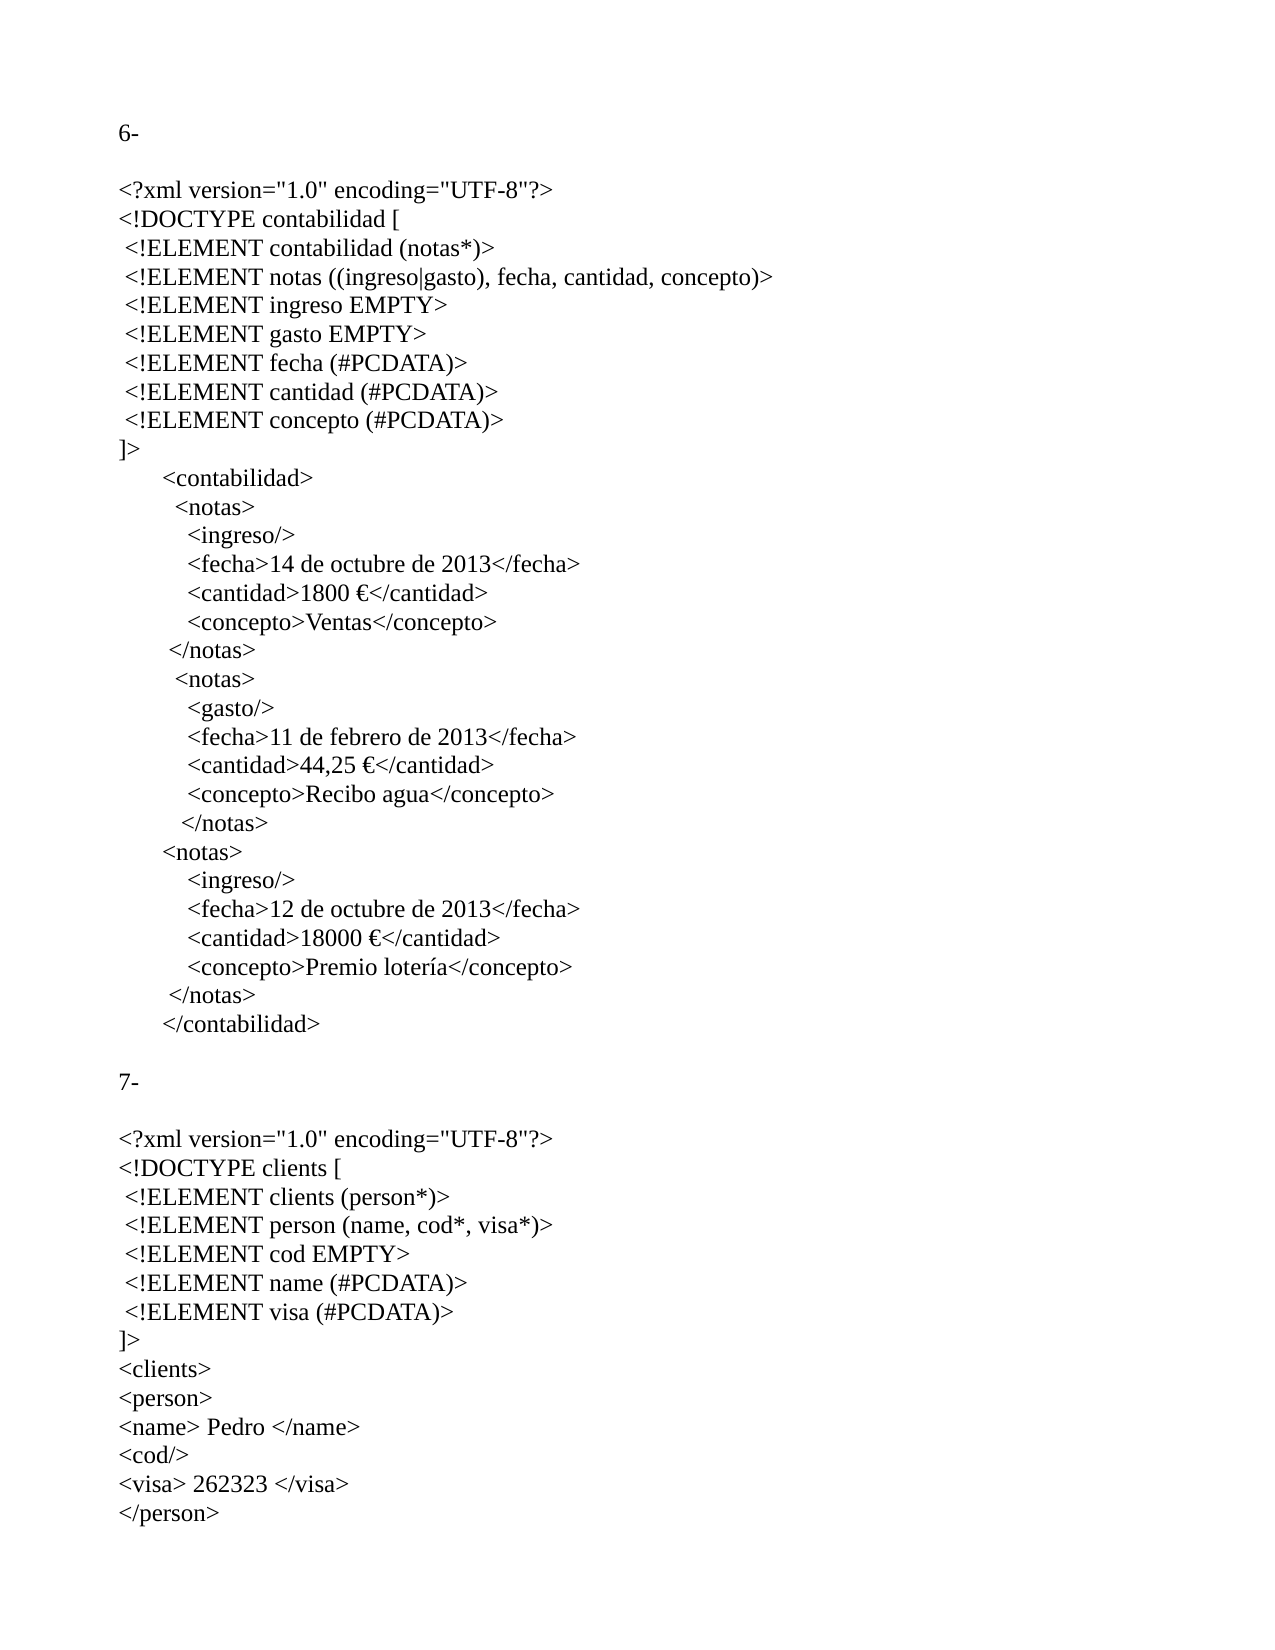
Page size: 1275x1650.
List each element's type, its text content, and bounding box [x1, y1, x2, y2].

text <!ELEMENT visa (#PCDATA)> [118, 1297, 1157, 1326]
text ]> [118, 434, 1157, 463]
text <!ELEMENT notas ((ingreso|gasto), fecha, cantidad, concepto)> [118, 262, 1157, 291]
text <person> [118, 1383, 1157, 1412]
text <fecha>12 de octubre de 2013</fecha> [118, 894, 1157, 923]
text <cantidad>18000 €</cantidad> [118, 923, 1157, 952]
text <!ELEMENT ingreso EMPTY> [118, 291, 1157, 319]
text <visa> 262323 </visa> [118, 1469, 1157, 1498]
text <cantidad>44,25 €</cantidad> [118, 751, 1157, 779]
text <cantidad>1800 €</cantidad> [118, 578, 1157, 607]
text </contabilidad> [118, 1009, 1157, 1038]
text <concepto>Ventas</concepto> [118, 607, 1157, 636]
text <clients> [118, 1354, 1157, 1383]
text <fecha>11 de febrero de 2013</fecha> [118, 722, 1157, 751]
text <notas> [118, 664, 1157, 693]
text ]> [118, 1326, 1157, 1354]
text <!ELEMENT concepto (#PCDATA)> [118, 406, 1157, 434]
text </notas> [118, 636, 1157, 664]
text <notas> [118, 837, 1157, 866]
text </notas> [118, 808, 1157, 837]
text <!ELEMENT fecha (#PCDATA)> [118, 348, 1157, 377]
text <!DOCTYPE contabilidad [ [118, 204, 1157, 233]
text <notas> [118, 492, 1157, 521]
text <gasto/> [118, 693, 1157, 722]
text <?xml version="1.0" encoding="UTF-8"?> [118, 1124, 1157, 1153]
text <!ELEMENT gasto EMPTY> [118, 319, 1157, 348]
text <!ELEMENT clients (person*)> [118, 1182, 1157, 1211]
text <cod/> [118, 1441, 1157, 1469]
text <concepto>Premio lotería</concepto> [118, 952, 1157, 981]
text 6- [118, 118, 1157, 147]
text <!ELEMENT contabilidad (notas*)> [118, 233, 1157, 262]
text <ingreso/> [118, 521, 1157, 549]
text 7- [118, 1067, 1157, 1096]
text <?xml version="1.0" encoding="UTF-8"?> [118, 176, 1157, 204]
text <!ELEMENT person (name, cod*, visa*)> [118, 1211, 1157, 1239]
text <ingreso/> [118, 866, 1157, 894]
text <name> Pedro </name> [118, 1412, 1157, 1441]
text <!ELEMENT cantidad (#PCDATA)> [118, 377, 1157, 406]
text </notas> [118, 981, 1157, 1009]
text <contabilidad> [118, 463, 1157, 492]
text <!DOCTYPE clients [ [118, 1153, 1157, 1182]
text <concepto>Recibo agua</concepto> [118, 779, 1157, 808]
text </person> [118, 1498, 1157, 1527]
text <!ELEMENT name (#PCDATA)> [118, 1268, 1157, 1297]
text <fecha>14 de octubre de 2013</fecha> [118, 549, 1157, 578]
text <!ELEMENT cod EMPTY> [118, 1239, 1157, 1268]
